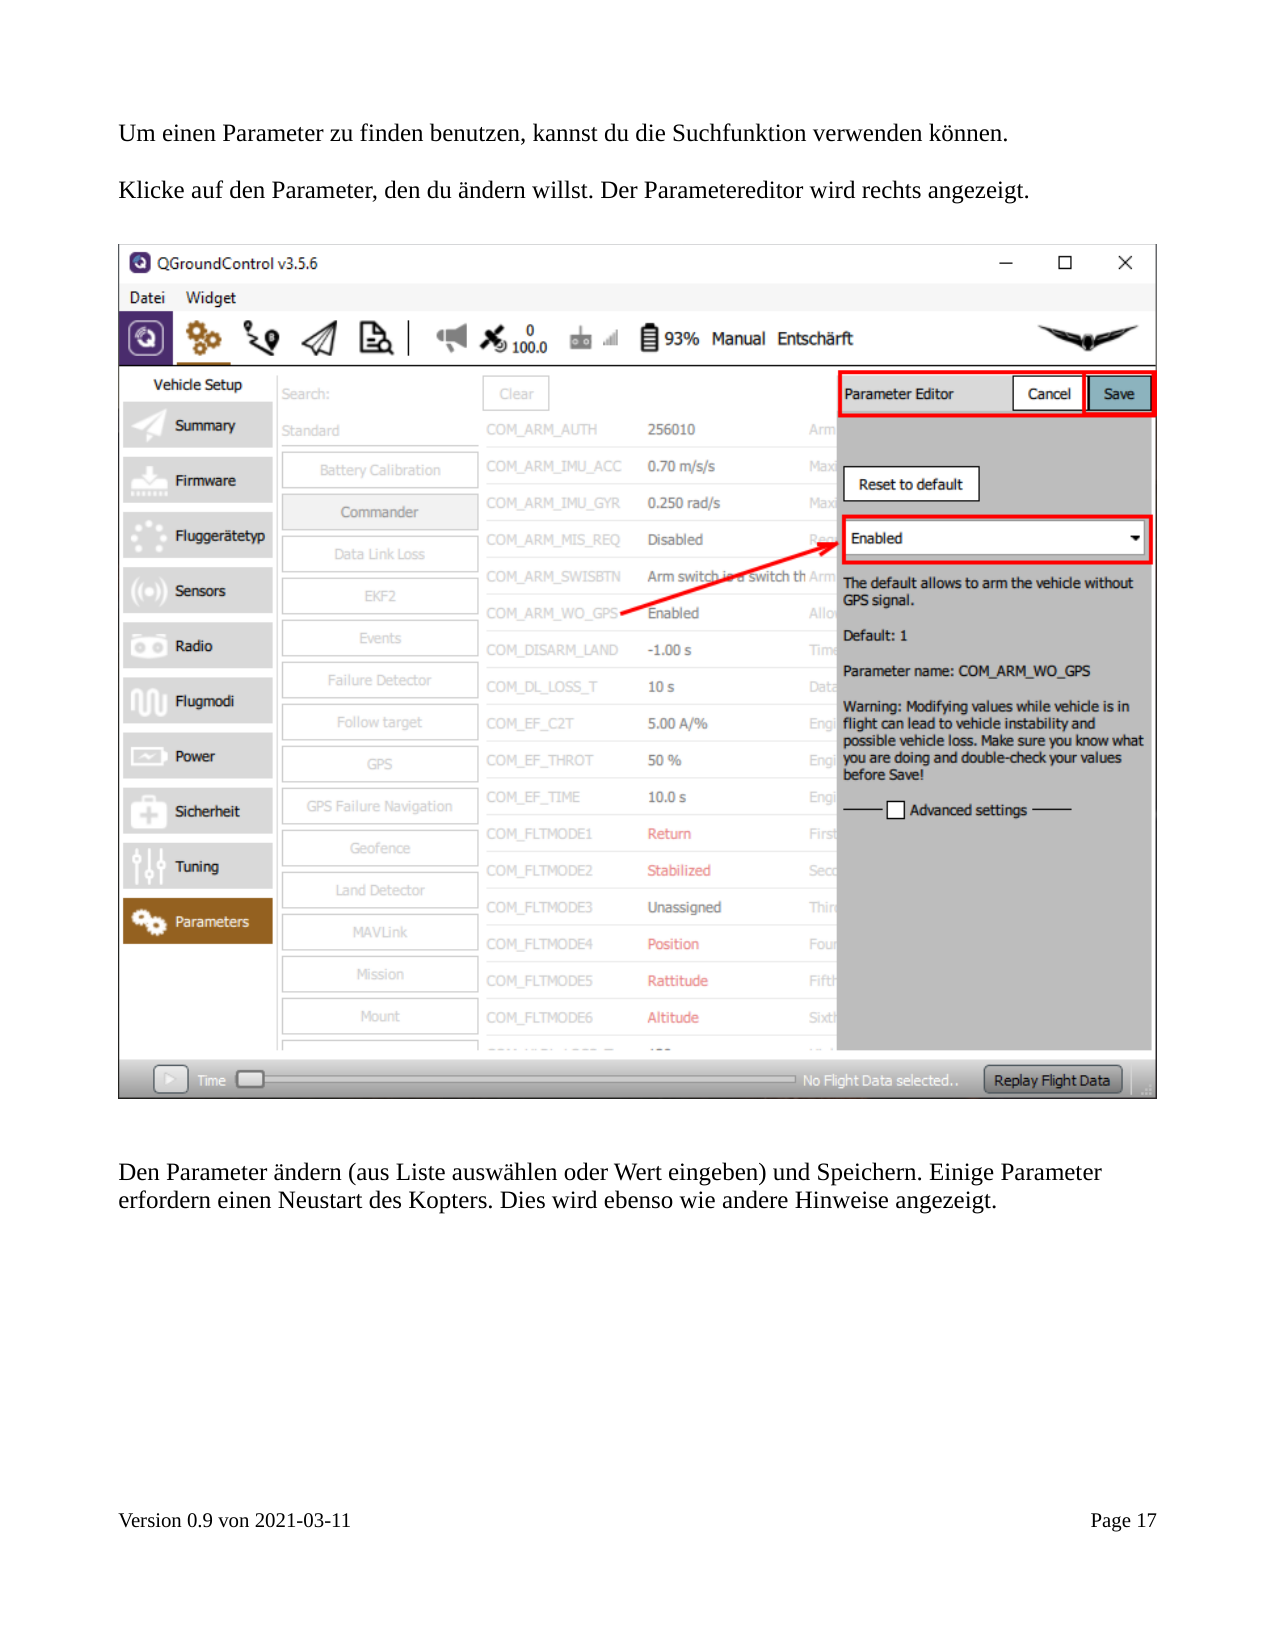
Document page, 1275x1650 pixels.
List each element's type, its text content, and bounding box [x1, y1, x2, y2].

text Den Parameter ändern (aus Liste auswählen oder Wert eingeben) und Speichern. Einige Parameter erfordern einen Neustart des Kopters. Dies wird ebenso wie andere Hinweise angezeigt. [118, 1157, 1157, 1214]
text Um einen Parameter zu finden benutzen, kannst du die Suchfunktion verwenden können. [118, 118, 1157, 147]
text Klicke auf den Parameter, den du ändern willst. Der Parametereditor wird rechts angezeigt. [118, 176, 1157, 204]
picture [118, 244, 1157, 1099]
